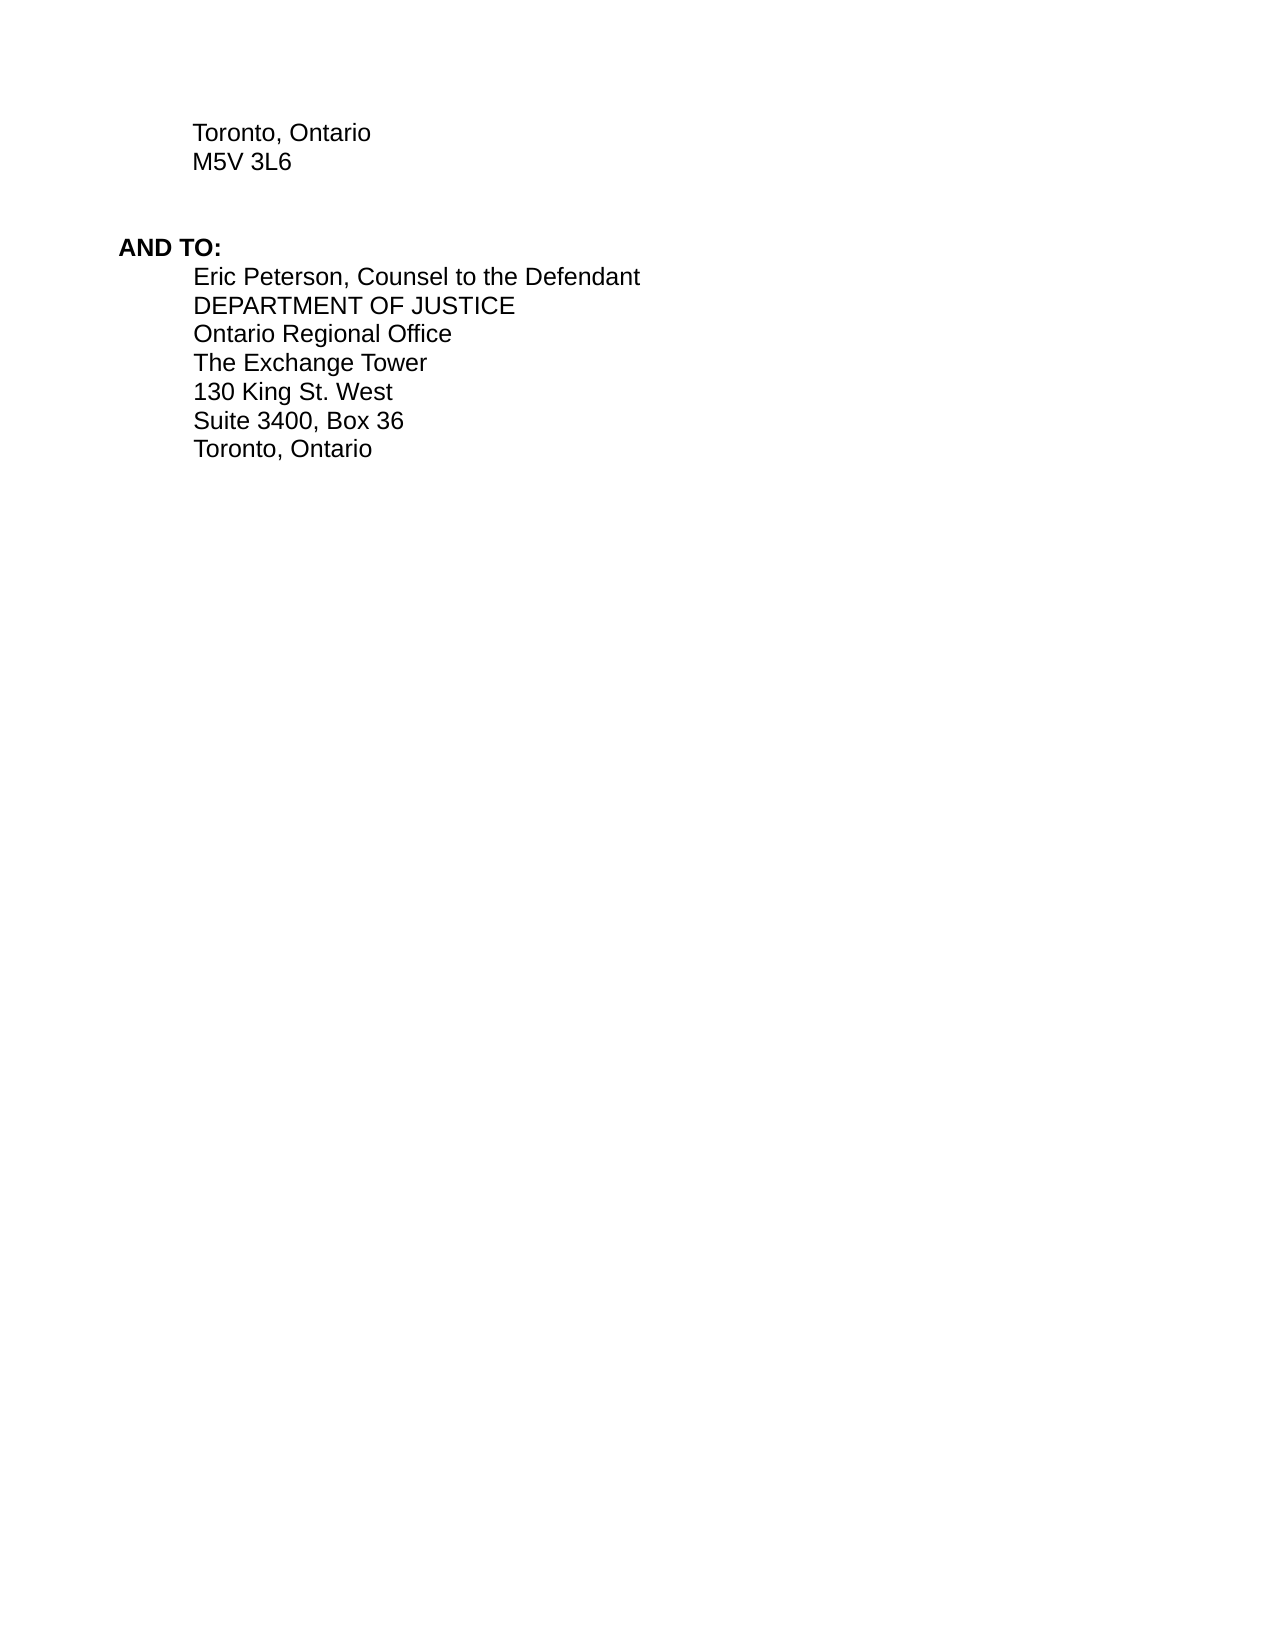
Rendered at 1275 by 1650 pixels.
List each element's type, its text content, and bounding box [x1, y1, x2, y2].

text Eric Peterson, Counsel to the Defendant [193, 262, 1157, 291]
text Ontario Regional Office [193, 319, 1157, 348]
text The Exchange Tower [193, 348, 1157, 377]
text 130 King St. West [193, 377, 1157, 406]
text Suite 3400, Box 36 [193, 406, 1157, 434]
text Toronto, Ontario [193, 434, 1157, 463]
text DEPARTMENT OF JUSTICE [193, 291, 1157, 319]
text Toronto, Ontario [192, 118, 1157, 147]
text M5V 3L6 [192, 147, 1157, 176]
text AND TO: [118, 233, 1157, 262]
